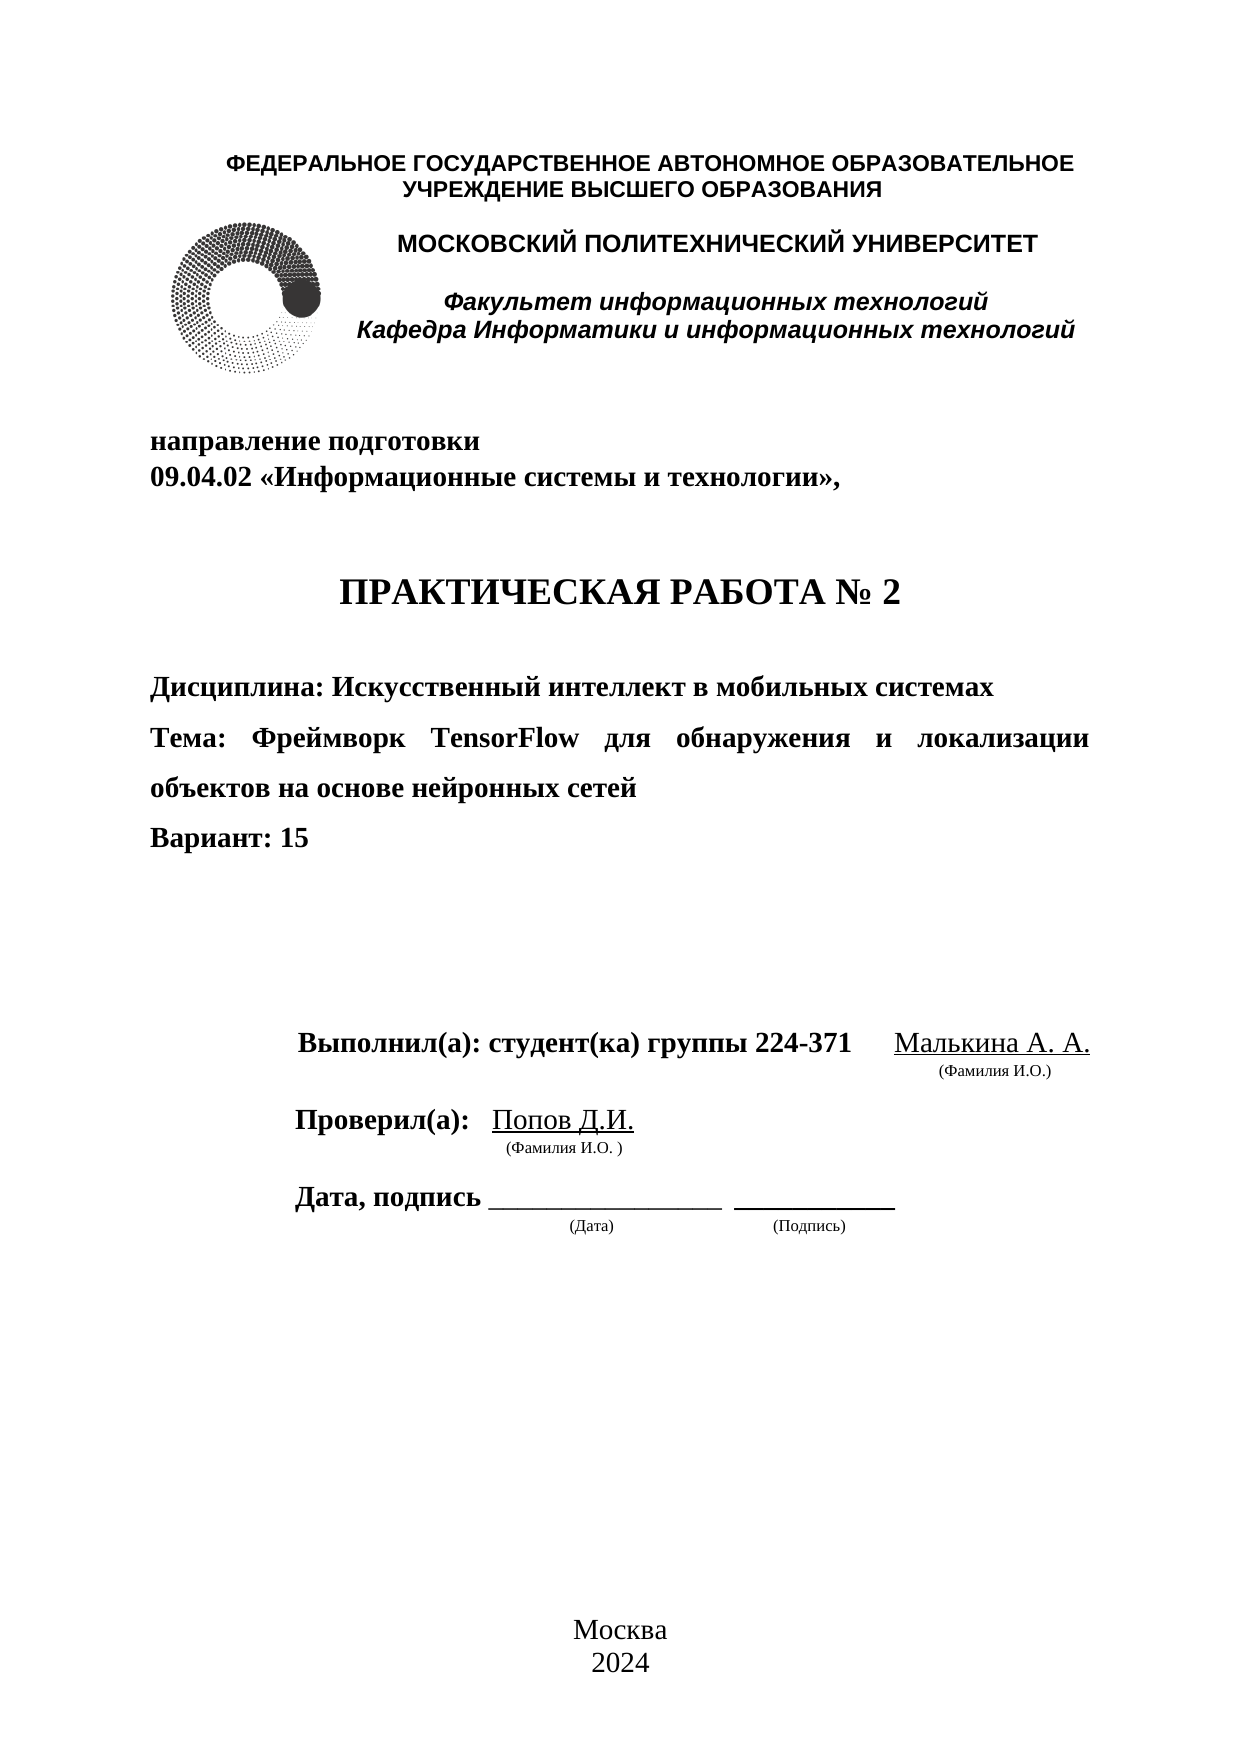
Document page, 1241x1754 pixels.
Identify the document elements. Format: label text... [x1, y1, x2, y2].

text Дисциплина: Искусственный интеллект в мобильных системах [150, 669, 1090, 703]
text Факультет информационных технологий [326, 287, 1090, 315]
text МОСКОВСКИЙ ПОЛИТЕХНИЧЕСКИЙ УНИВЕРСИТЕТ [326, 229, 1090, 258]
text Вариант: 15 [150, 820, 1090, 854]
text Тема: Фреймворк TensorFlow для обнаружения и локализации объектов на основе нейронных сетей [150, 720, 1090, 803]
text Выполнил(а): студент(ка) группы 224-371 Малькина А. А. [150, 1025, 1090, 1058]
text Проверил(а): Попов Д.И. [150, 1102, 1090, 1136]
text (Фамилия И.О. ) [506, 1138, 1090, 1178]
text ПРАКТИЧЕСКАЯ РАБОТА № 2 [150, 569, 1090, 612]
text ФЕДЕРАЛЬНОЕ ГОСУДАРСТВЕННОЕ АВТОНОМНОЕ ОБРАЗОВАТЕЛЬНОЕ УЧРЕЖДЕНИЕ ВЫСШЕГО ОБРАЗОВАНИЯ [150, 150, 1135, 203]
text (Дата) (Подпись) [569, 1216, 1090, 1235]
text Дата, подпись ________________ ___________ [215, 1179, 1090, 1213]
text направление подготовки [150, 423, 1090, 457]
text 09.04.02 «Информационные системы и технологии», [150, 459, 1090, 493]
text Кафедра Информатики и информационных технологий [326, 315, 1090, 344]
picture [168, 220, 326, 377]
text (Фамилия И.О.) [571, 1061, 1090, 1101]
